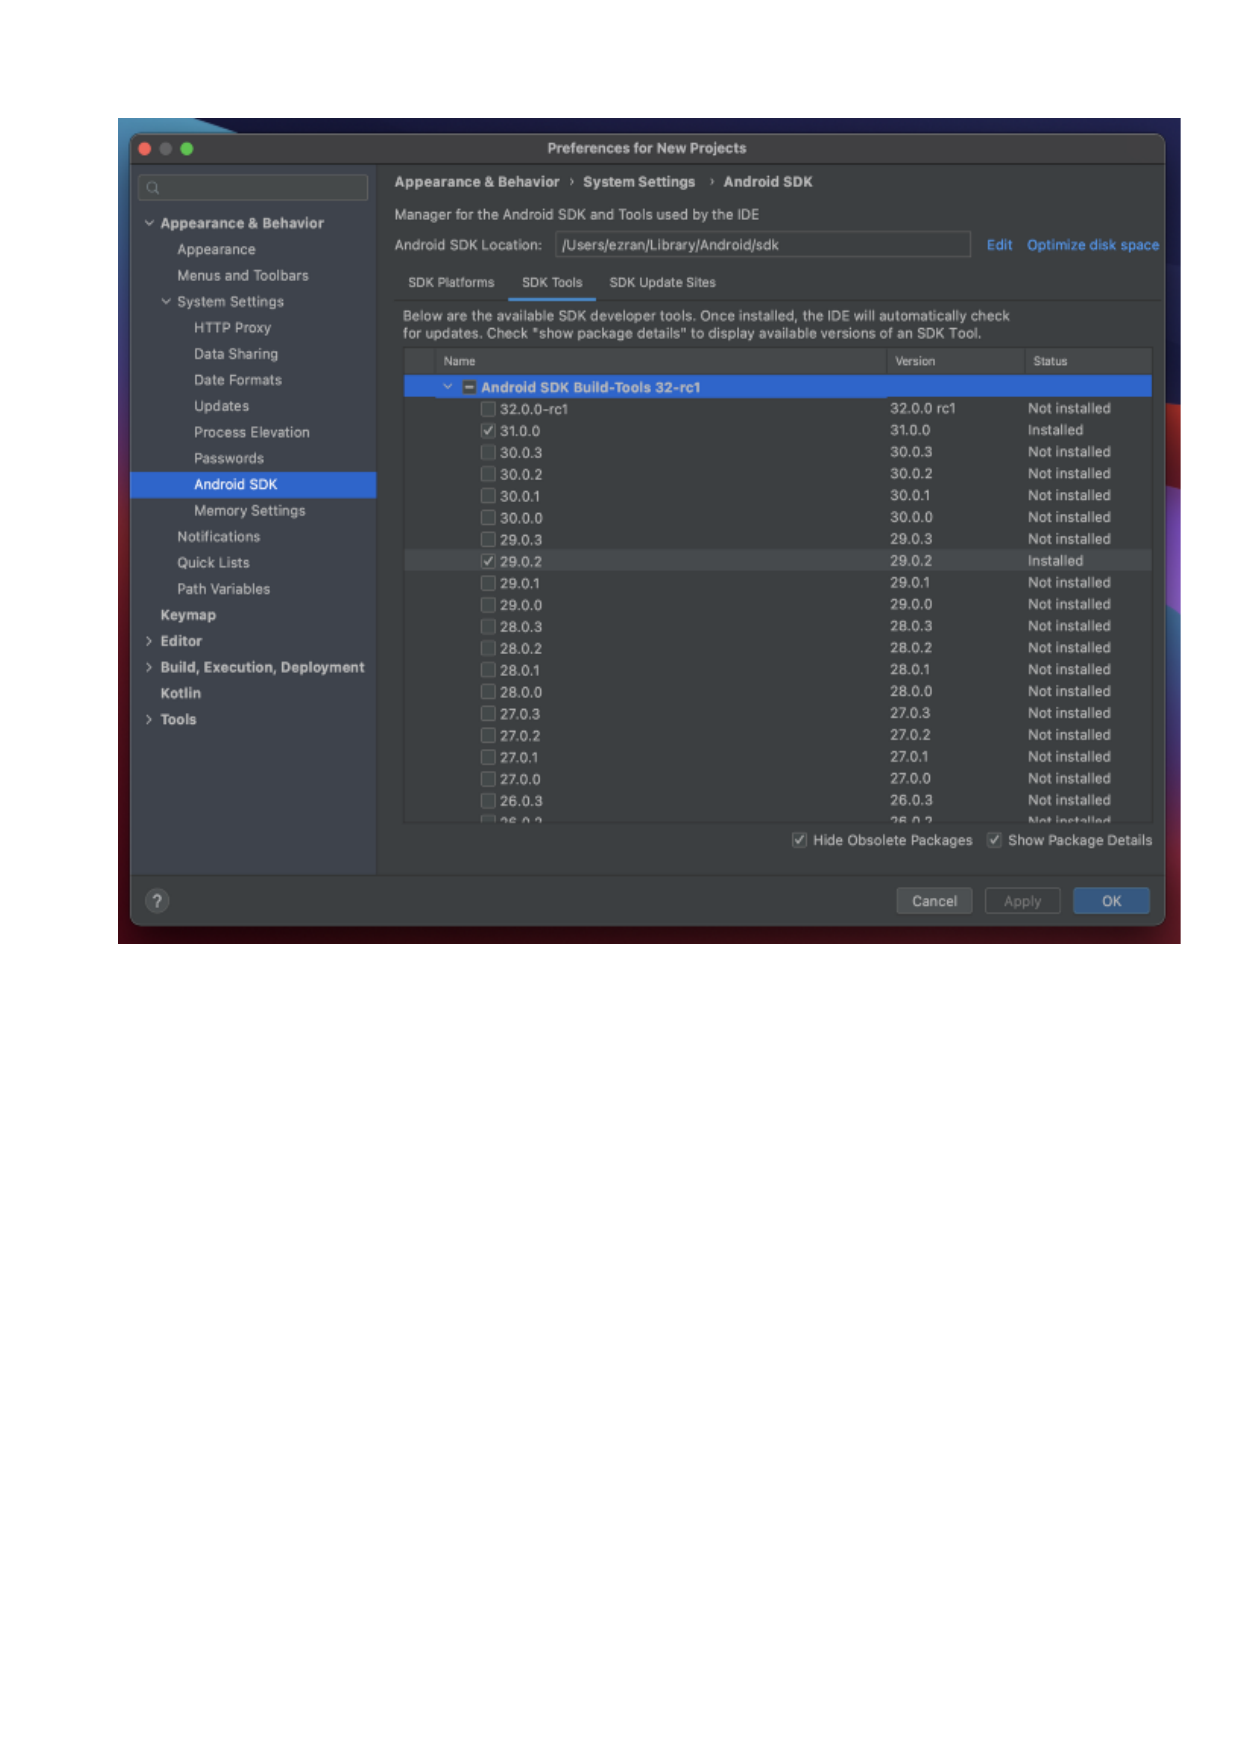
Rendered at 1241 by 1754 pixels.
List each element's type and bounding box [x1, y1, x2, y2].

picture [118, 118, 1181, 944]
